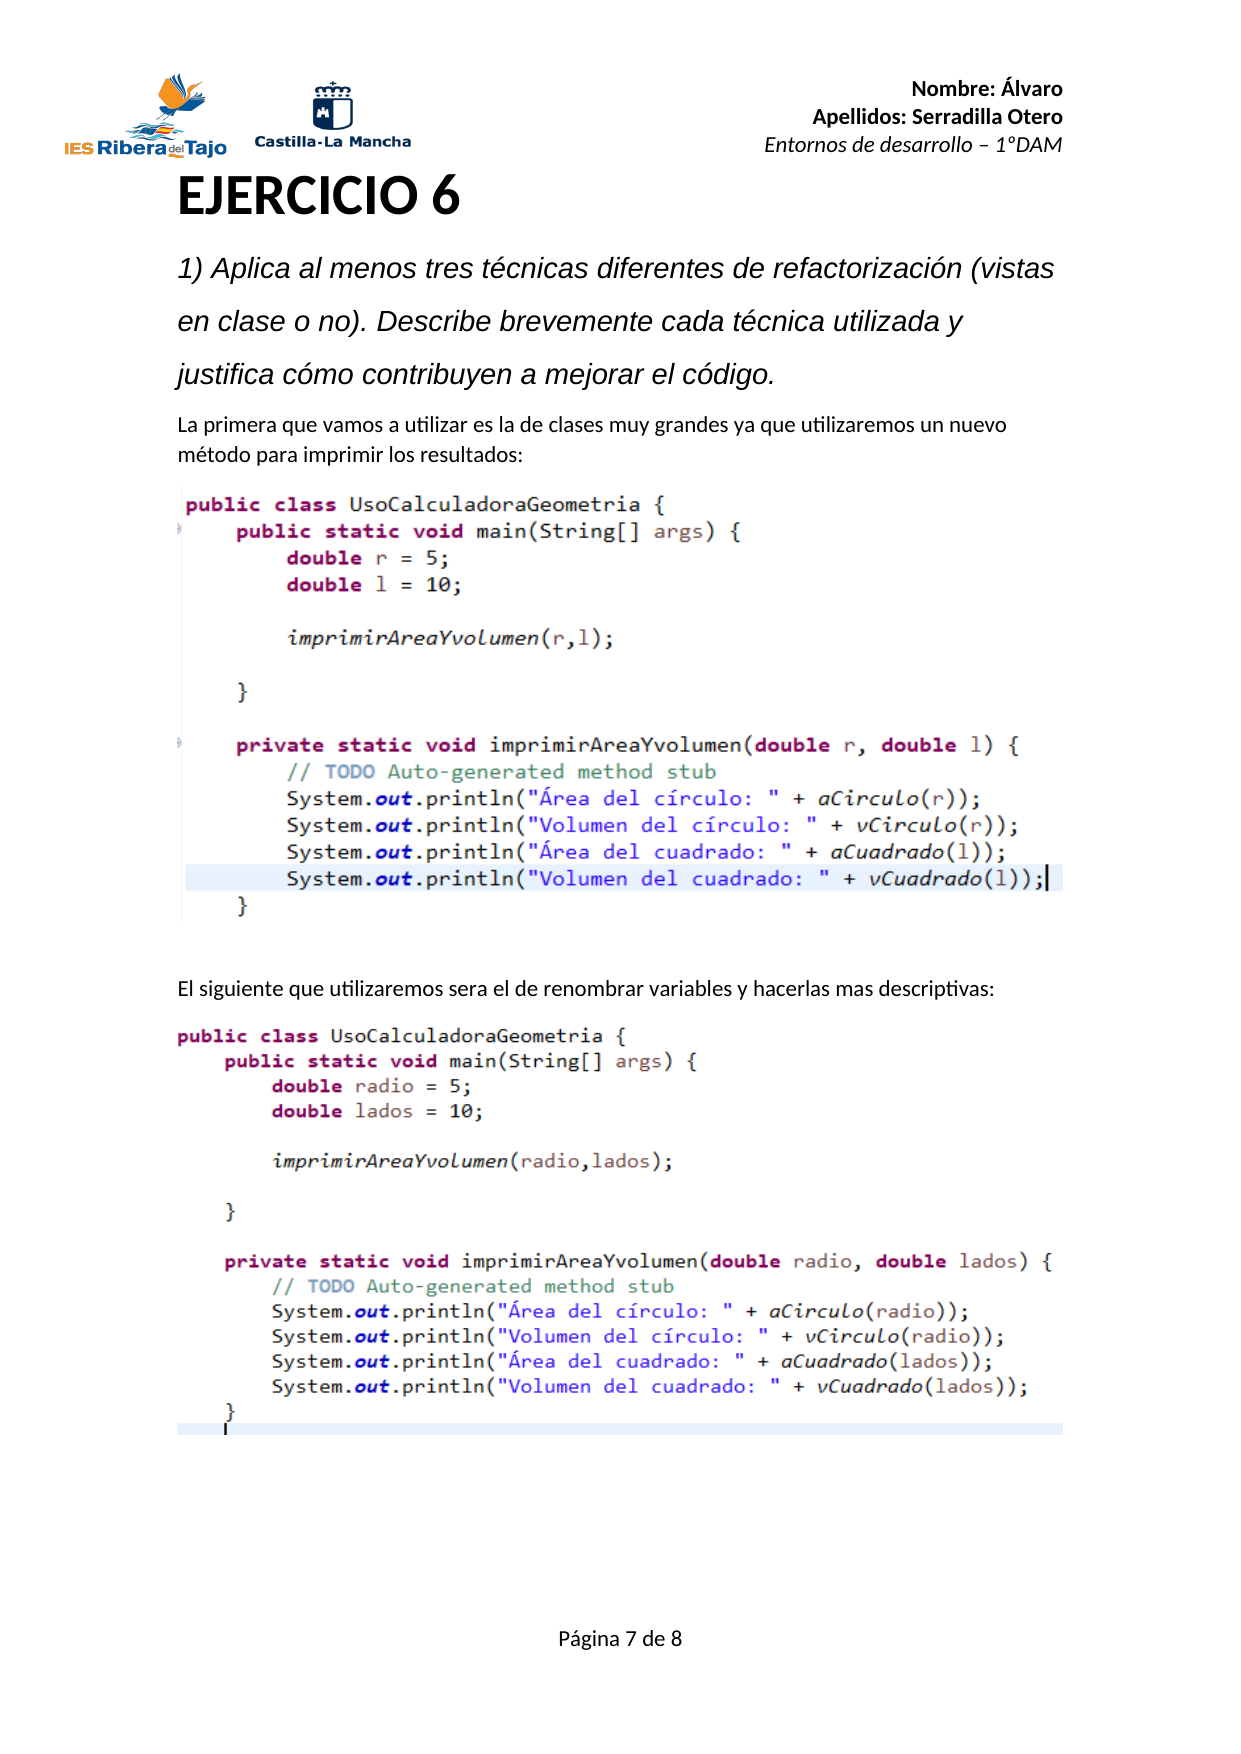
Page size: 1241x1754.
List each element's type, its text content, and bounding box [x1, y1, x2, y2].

text El siguiente que utilizaremos sera el de renombrar variables y hacerlas mas descriptivas: [177, 974, 1063, 1002]
picture [177, 1020, 1063, 1435]
text EJERCICIO 6 [177, 158, 1063, 229]
picture [65, 73, 227, 158]
text justifica cómo contribuyen a mejorar el código. [177, 357, 1063, 391]
picture [177, 486, 1063, 925]
text en clase o no). Describe brevemente cada técnica utilizada y [177, 304, 1063, 338]
text 1) Aplica al menos tres técnicas diferentes de refactorización (vistas [177, 251, 1063, 285]
picture [233, 73, 432, 158]
text La primera que vamos a utilizar es la de clases muy grandes ya que utilizaremos un nuevo método para imprimir los resultados: [177, 410, 1063, 468]
